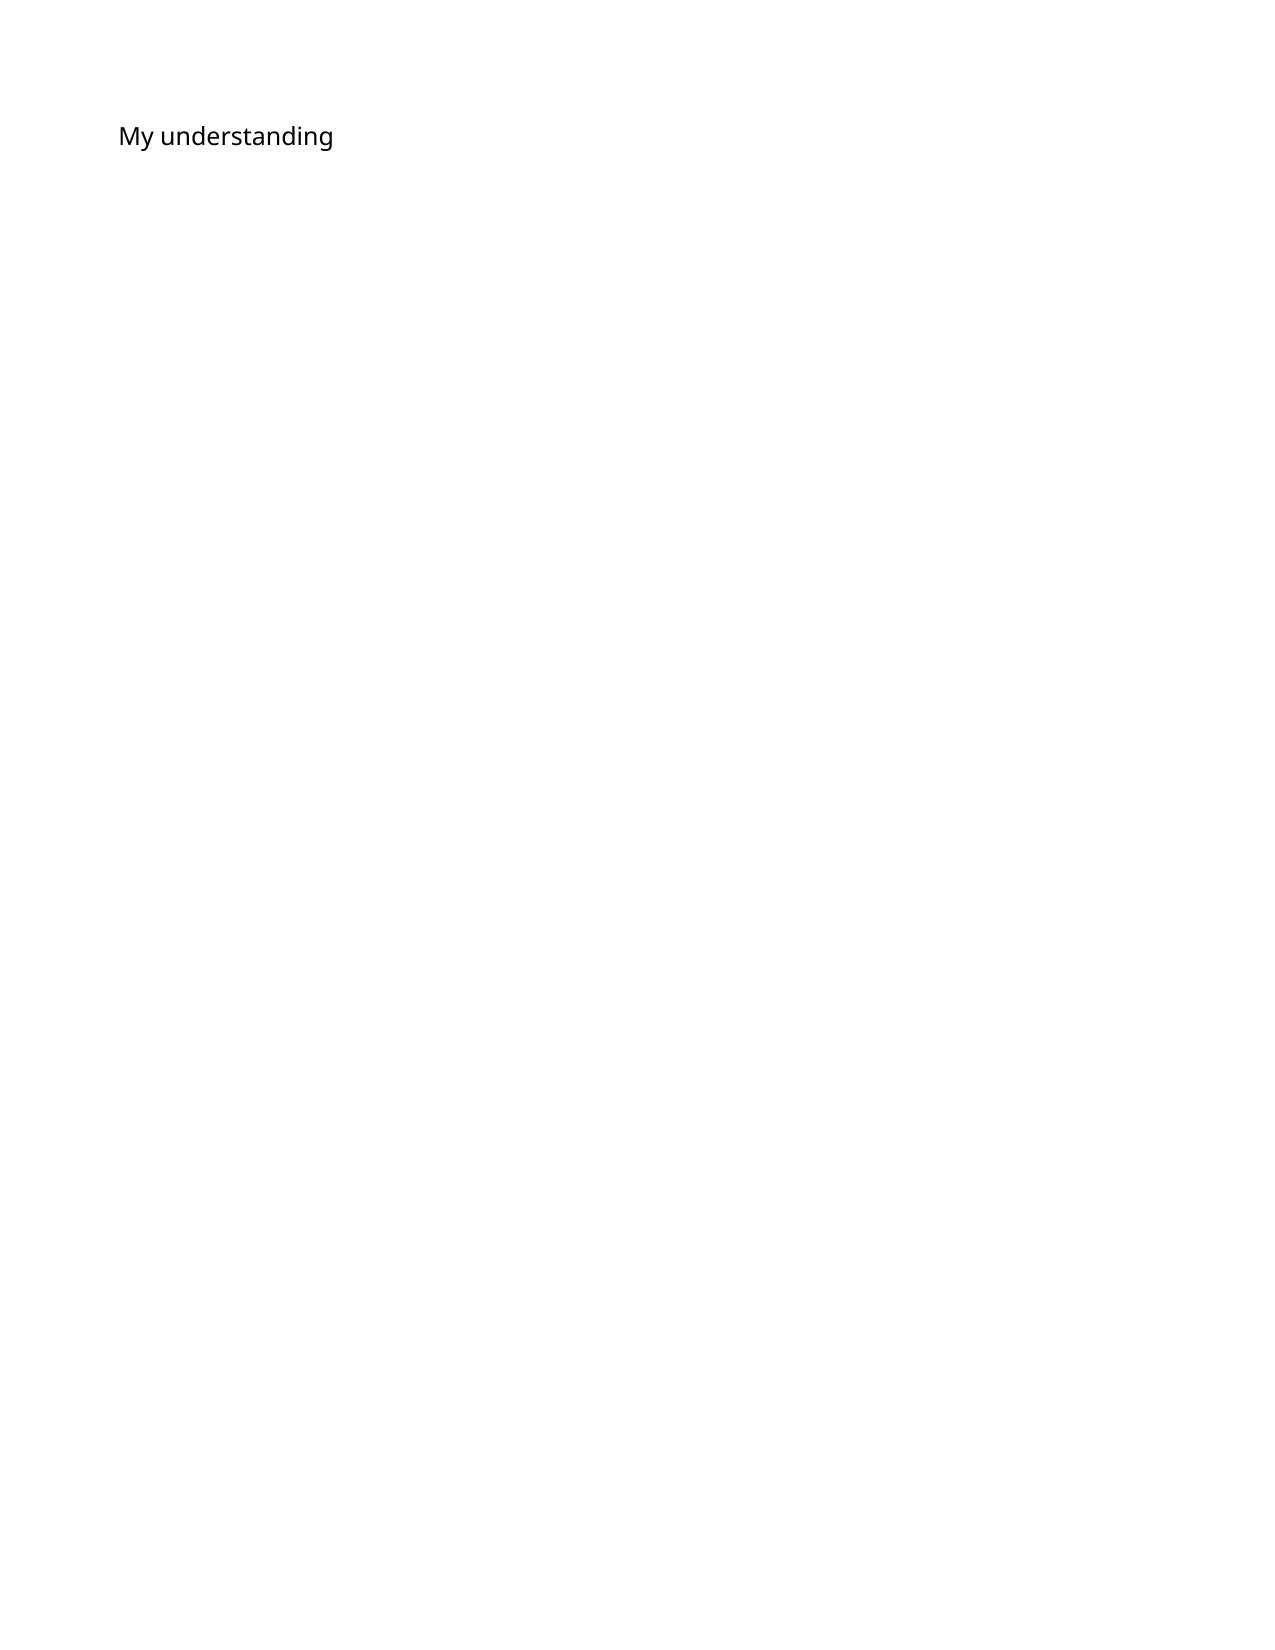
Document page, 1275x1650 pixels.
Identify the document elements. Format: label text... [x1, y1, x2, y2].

text My understanding [118, 118, 1157, 152]
